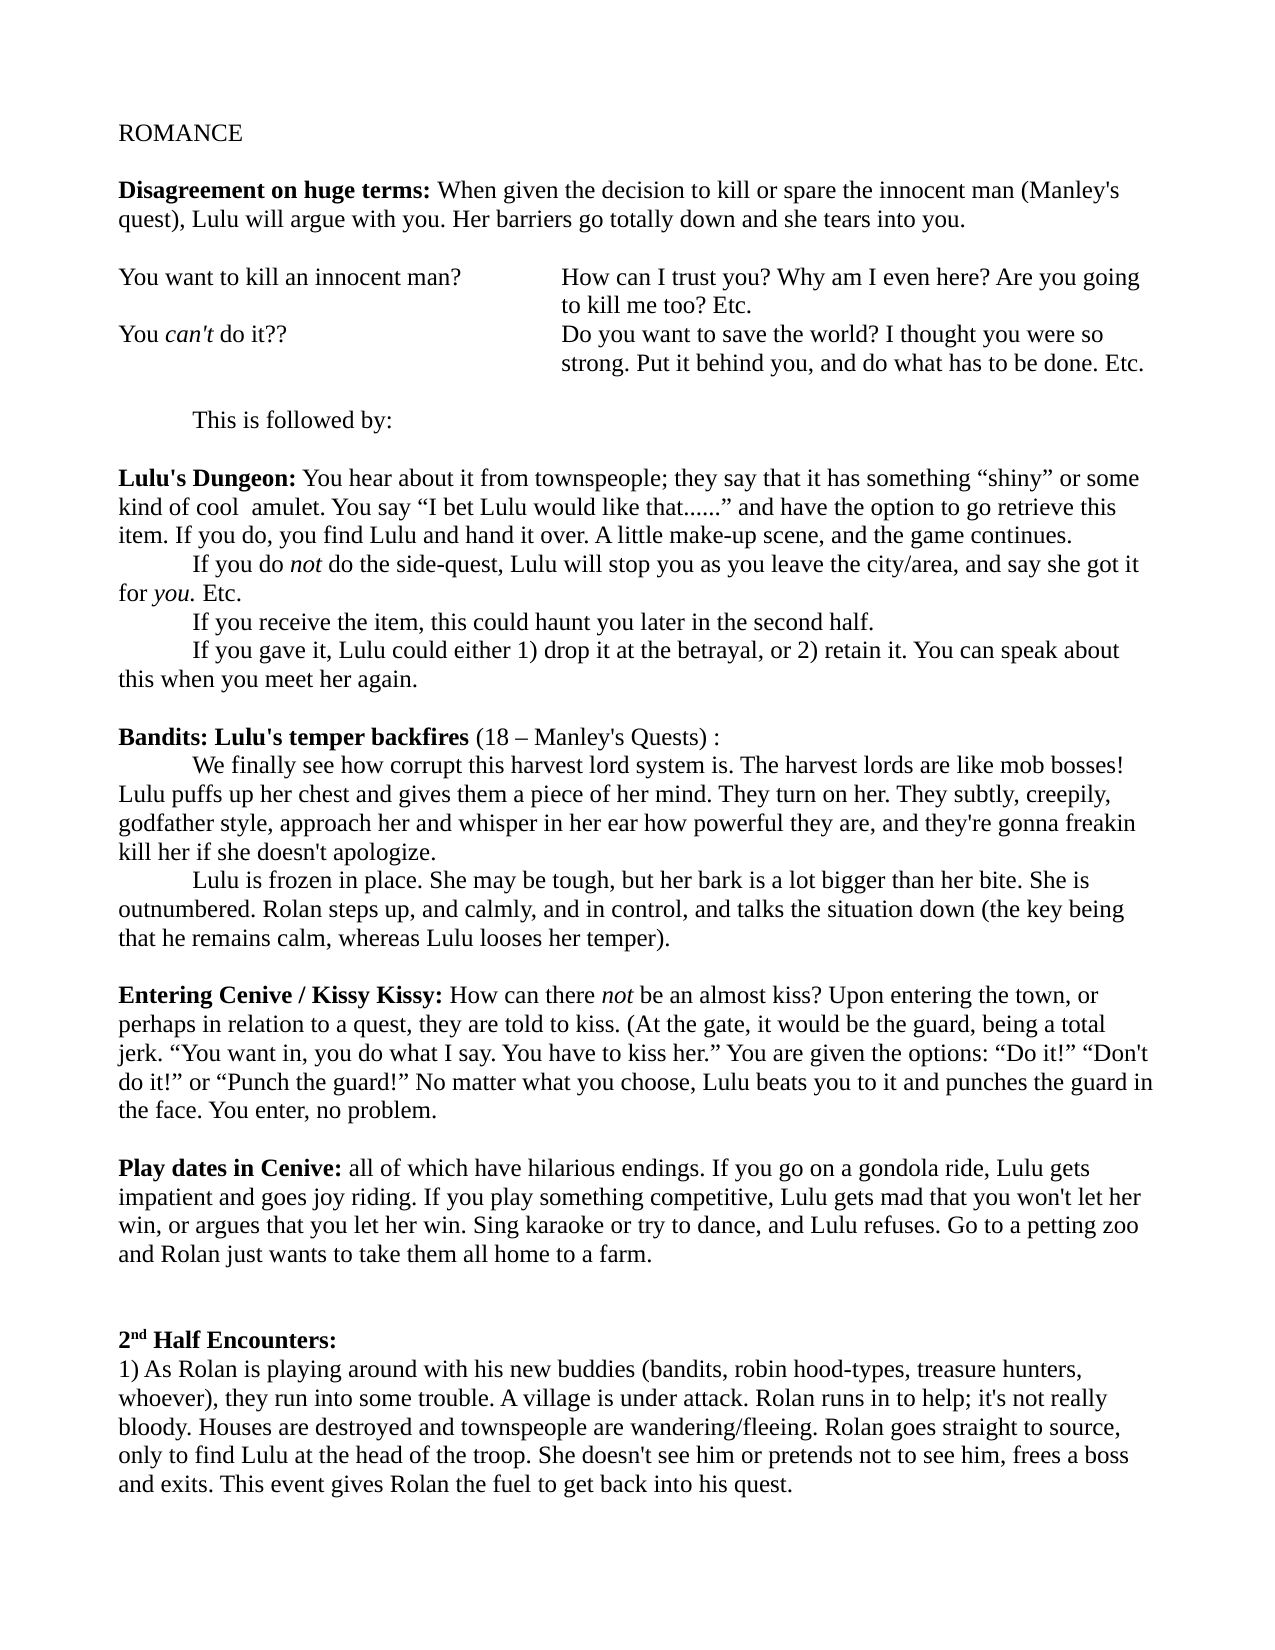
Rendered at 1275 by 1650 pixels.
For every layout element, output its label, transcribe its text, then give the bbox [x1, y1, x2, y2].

text If you receive the item, this could haunt you later in the second half. [118, 607, 1157, 636]
text 2nd Half Encounters: [118, 1326, 1157, 1354]
text Disagreement on huge terms: When given the decision to kill or spare the innocent man (Manley's quest), Lulu will argue with you. Her barriers go totally down and she tears into you. [118, 176, 1157, 233]
text If you gave it, Lulu could either 1) drop it at the betrayal, or 2) retain it. You can speak about this when you meet her again. [118, 636, 1157, 693]
text This is followed by: [118, 406, 1157, 434]
text Play dates in Cenive: all of which have hilarious endings. If you go on a gondola ride, Lulu gets impatient and goes joy riding. If you play something competitive, Lulu gets mad that you won't let her win, or argues that you let her win. Sing karaoke or try to dance, and Lulu refuses. Go to a petting zoo and Rolan just wants to take them all home to a farm. [118, 1153, 1157, 1268]
text We finally see how corrupt this harvest lord system is. The harvest lords are like mob bosses! Lulu puffs up her chest and gives them a piece of her mind. They turn on her. They subtly, creepily, godfather style, approach her and whisper in her ear how powerful they are, and they're gonna freakin kill her if she doesn't apologize. [118, 751, 1157, 866]
text ROMANCE [118, 118, 1157, 147]
text Entering Cenive / Kissy Kissy: How can there not be an almost kiss? Upon entering the town, or perhaps in relation to a quest, they are told to kiss. (At the gate, it would be the guard, being a total jerk. “You want in, you do what I say. You have to kiss her.” You are given the options: “Do it!” “Don't do it!” or “Punch the guard!” No matter what you choose, Lulu beats you to it and punches the guard in the face. You enter, no problem. [118, 981, 1157, 1124]
text Lulu's Dungeon: You hear about it from townspeople; they say that it has something “shiny” or some kind of cool amulet. You say “I bet Lulu would like that......” and have the option to go retrieve this item. If you do, you find Lulu and hand it over. A little make-up scene, and the game continues. [118, 463, 1157, 549]
text You want to kill an innocent man? How can I trust you? Why am I even here? Are you going to kill me too? Etc. [118, 262, 1157, 319]
text If you do not do the side-quest, Lulu will stop you as you leave the city/area, and say she got it for you. Etc. [118, 549, 1157, 607]
text Lulu is frozen in place. She may be tough, but her bark is a lot bigger than her bite. She is outnumbered. Rolan steps up, and calmly, and in control, and talks the situation down (the key being that he remains calm, whereas Lulu looses her temper). [118, 866, 1157, 952]
text You can't do it?? Do you want to save the world? I thought you were so strong. Put it behind you, and do what has to be done. Etc. [118, 319, 1157, 377]
text Bandits: Lulu's temper backfires (18 – Manley's Quests) : [118, 722, 1157, 751]
text 1) As Rolan is playing around with his new buddies (bandits, robin hood-types, treasure hunters, whoever), they run into some trouble. A village is under attack. Rolan runs in to help; it's not really bloody. Houses are destroyed and townspeople are wandering/fleeing. Rolan goes straight to source, only to find Lulu at the head of the troop. She doesn't see him or pretends not to see him, frees a boss and exits. This event gives Rolan the fuel to get back into his quest. [118, 1354, 1157, 1498]
